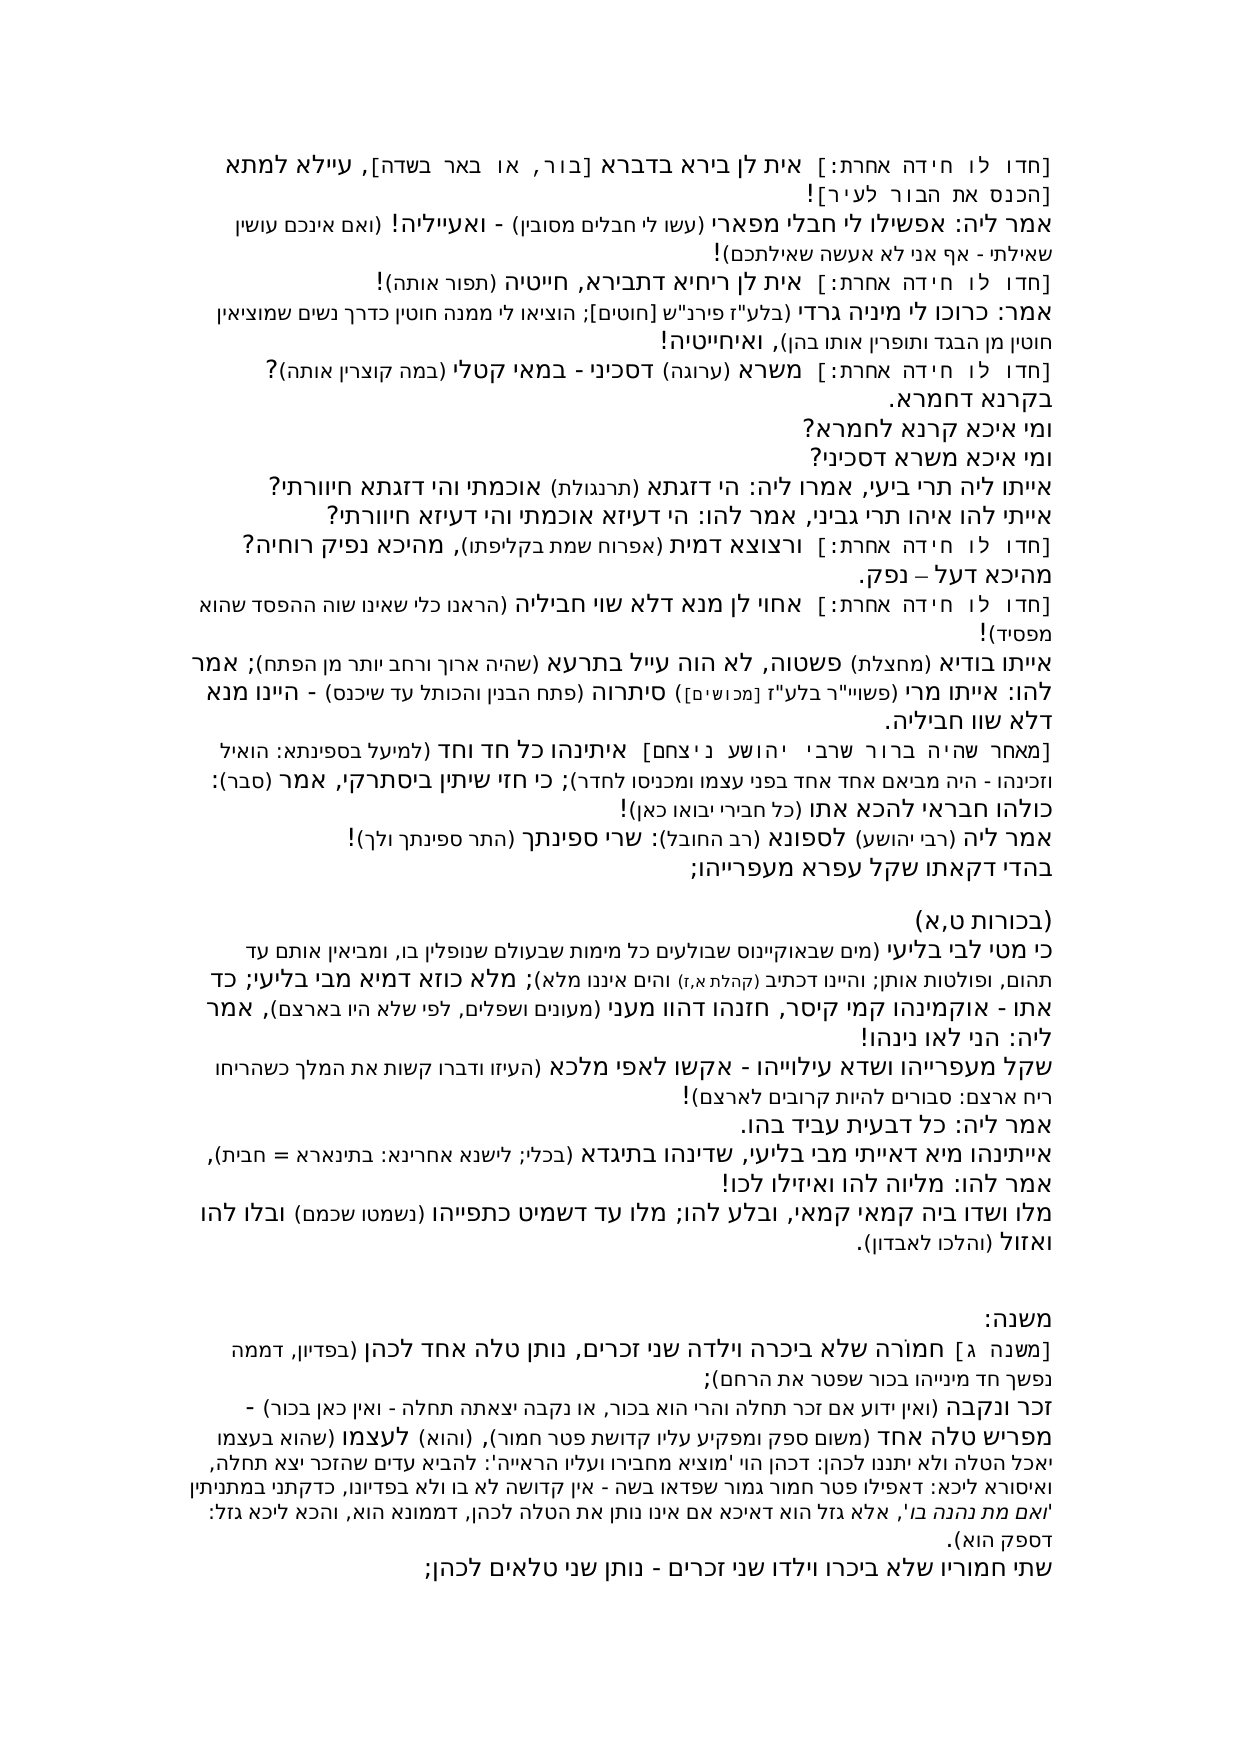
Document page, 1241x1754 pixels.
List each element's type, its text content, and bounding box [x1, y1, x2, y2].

text (בכורות ט,א) [187, 906, 1053, 935]
text [חדו לו חידה אחרת:] ורצוצא דמית (אפרוח שמת בקליפתו), מהיכא נפיק רוחיה? [187, 530, 1053, 560]
text מלו ושדו ביה קמאי קמאי, ובלע להו; מלו עד דשמיט כתפייהו (נשמטו שכמם) ובלו להו ואזול (והלכו לאבדון). [187, 1198, 1053, 1256]
text [חדו לו חידה אחרת:] אית לן ריחיא דתבירא, חייטיה (תפור אותה)! [187, 267, 1053, 297]
text זכר ונקבה (ואין ידוע אם זכר תחלה והרי הוא בכור, או נקבה יצאתה תחלה - ואין כאן בכור) - מפריש טלה אחד (משום ספק ומפקיע עליו קדושת פטר חמור), (והוא) לעצמו (שהוא בעצמו יאכל הטלה ולא יתננו לכהן: דכהן הוי 'מוציא מחבירו ועליו הראייה': להביא עדים שהזכר יצא תחלה, ואיסורא ליכא: דאפילו פטר חמור גמור שפדאו בשה - אין קדושה לא בו ולא בפדיונו, כדקתני במתניתין 'ואם מת נהנה בו', אלא גזל הוא דאיכא אם אינו נותן את הטלה לכהן, דממונא הוא, והכא ליכא גזל: דספק הוא). [187, 1392, 1053, 1553]
text אמר ליה: אפשילו לי חבלי מפארי (עשו לי חבלים מסובין) - ואעייליה! (ואם אינכם עושין שאילתי - אף אני לא אעשה שאילתכם)! [187, 209, 1053, 267]
text אייתו ליה תרי ביעי, אמרו ליה: הי דזגתא (תרנגולת) אוכמתי והי דזגתא חיוורתי? [187, 472, 1053, 501]
text [חדו לו חידה אחרת:] משרא (ערוגה) דסכיני - במאי קטלי (במה קוצרין אותה)? [187, 355, 1053, 384]
text מהיכא דעל – נפק. [187, 560, 1053, 589]
text [מאחר שהיה ברור שרבי יהושע ניצחם] איתינהו כל חד וחד (למיעל בספינתא: הואיל וזכינהו - היה מביאם אחד אחד בפני עצמו ומכניסו לחדר); כי חזי שיתין ביסתרקי, אמר (סבר): כולהו חבראי להכא אתו (כל חבירי יבואו כאן)! [187, 736, 1053, 823]
text אייתו בודיא (מחצלת) פשטוה, לא הוה עייל בתרעא (שהיה ארוך ורחב יותר מן הפתח); אמר להו: אייתו מרי (פשויי"ר בלע"ז [מכושים]) סיתרוה (פתח הבנין והכותל עד שיכנס) - היינו מנא דלא שוו חביליה. [187, 648, 1053, 736]
text אמר ליה: כל דבעית עביד בהו. [187, 1110, 1053, 1139]
text ומי איכא קרנא לחמרא? [187, 414, 1053, 443]
text שתי חמוריו שלא ביכרו וילדו שני זכרים - נותן שני טלאים לכהן; [187, 1553, 1053, 1582]
text בקרנא דחמרא. [187, 384, 1053, 414]
text אמר: כרוכו לי מיניה גרדי (בלע"ז פירנ"ש [חוטים]; הוציאו לי ממנה חוטין כדרך נשים שמוציאין חוטין מן הבגד ותופרין אותו בהן), ואיחייטיה! [187, 297, 1053, 355]
text אמר ליה (רבי יהושע) לספונא (רב החובל): שרי ספינתך (התר ספינתך ולך)! [187, 823, 1053, 853]
text [חדו לו חידה אחרת:] אית לן בירא בדברא [בור, או באר בשדה], עיילא למתא [הכנס את הבור לעיר]! [187, 150, 1053, 209]
text אייתי להו איהו תרי גביני, אמר להו: הי דעיזא אוכמתי והי דעיזא חיוורתי? [187, 501, 1053, 530]
text שקל מעפרייהו ושדא עילוייהו - אקשו לאפי מלכא (העיזו ודברו קשות את המלך כשהריחו ריח ארצם: סבורים להיות קרובים לארצם)! [187, 1052, 1053, 1110]
text ומי איכא משרא דסכיני? [187, 443, 1053, 472]
text בהדי דקאתו שקל עפרא מעפרייהו; [187, 853, 1053, 882]
text [חדו לו חידה אחרת:] אחוי לן מנא דלא שוי חביליה (הראנו כלי שאינו שוה ההפסד שהוא מפסיד)! [187, 589, 1053, 648]
text משנה: [187, 1304, 1053, 1334]
text כי מטי לבי בליעי (מים שבאוקיינוס שבולעים כל מימות שבעולם שנופלין בו, ומביאין אותם עד תהום, ופולטות אותן; והיינו דכתיב (קהלת א,ז) והים איננו מלא); מלא כוזא דמיא מבי בליעי; כד אתו - אוקמינהו קמי קיסר, חזנהו דהוו מעני (מעונים ושפלים, לפי שלא היו בארצם), אמר ליה: הני לאו נינהו! [187, 935, 1053, 1052]
text אייתינהו מיא דאייתי מבי בליעי, שדינהו בתיגדא (בכלי; לישנא אחרינא: בתינארא = חבית), אמר להו: מליוה להו ואיזילו לכו! [187, 1139, 1053, 1198]
text [משנה ג] חמוֹרה שלא ביכרה וילדה שני זכרים, נותן טלה אחד לכהן (בפדיון, דממה נפשך חד מינייהו בכור שפטר את הרחם); [187, 1334, 1053, 1392]
